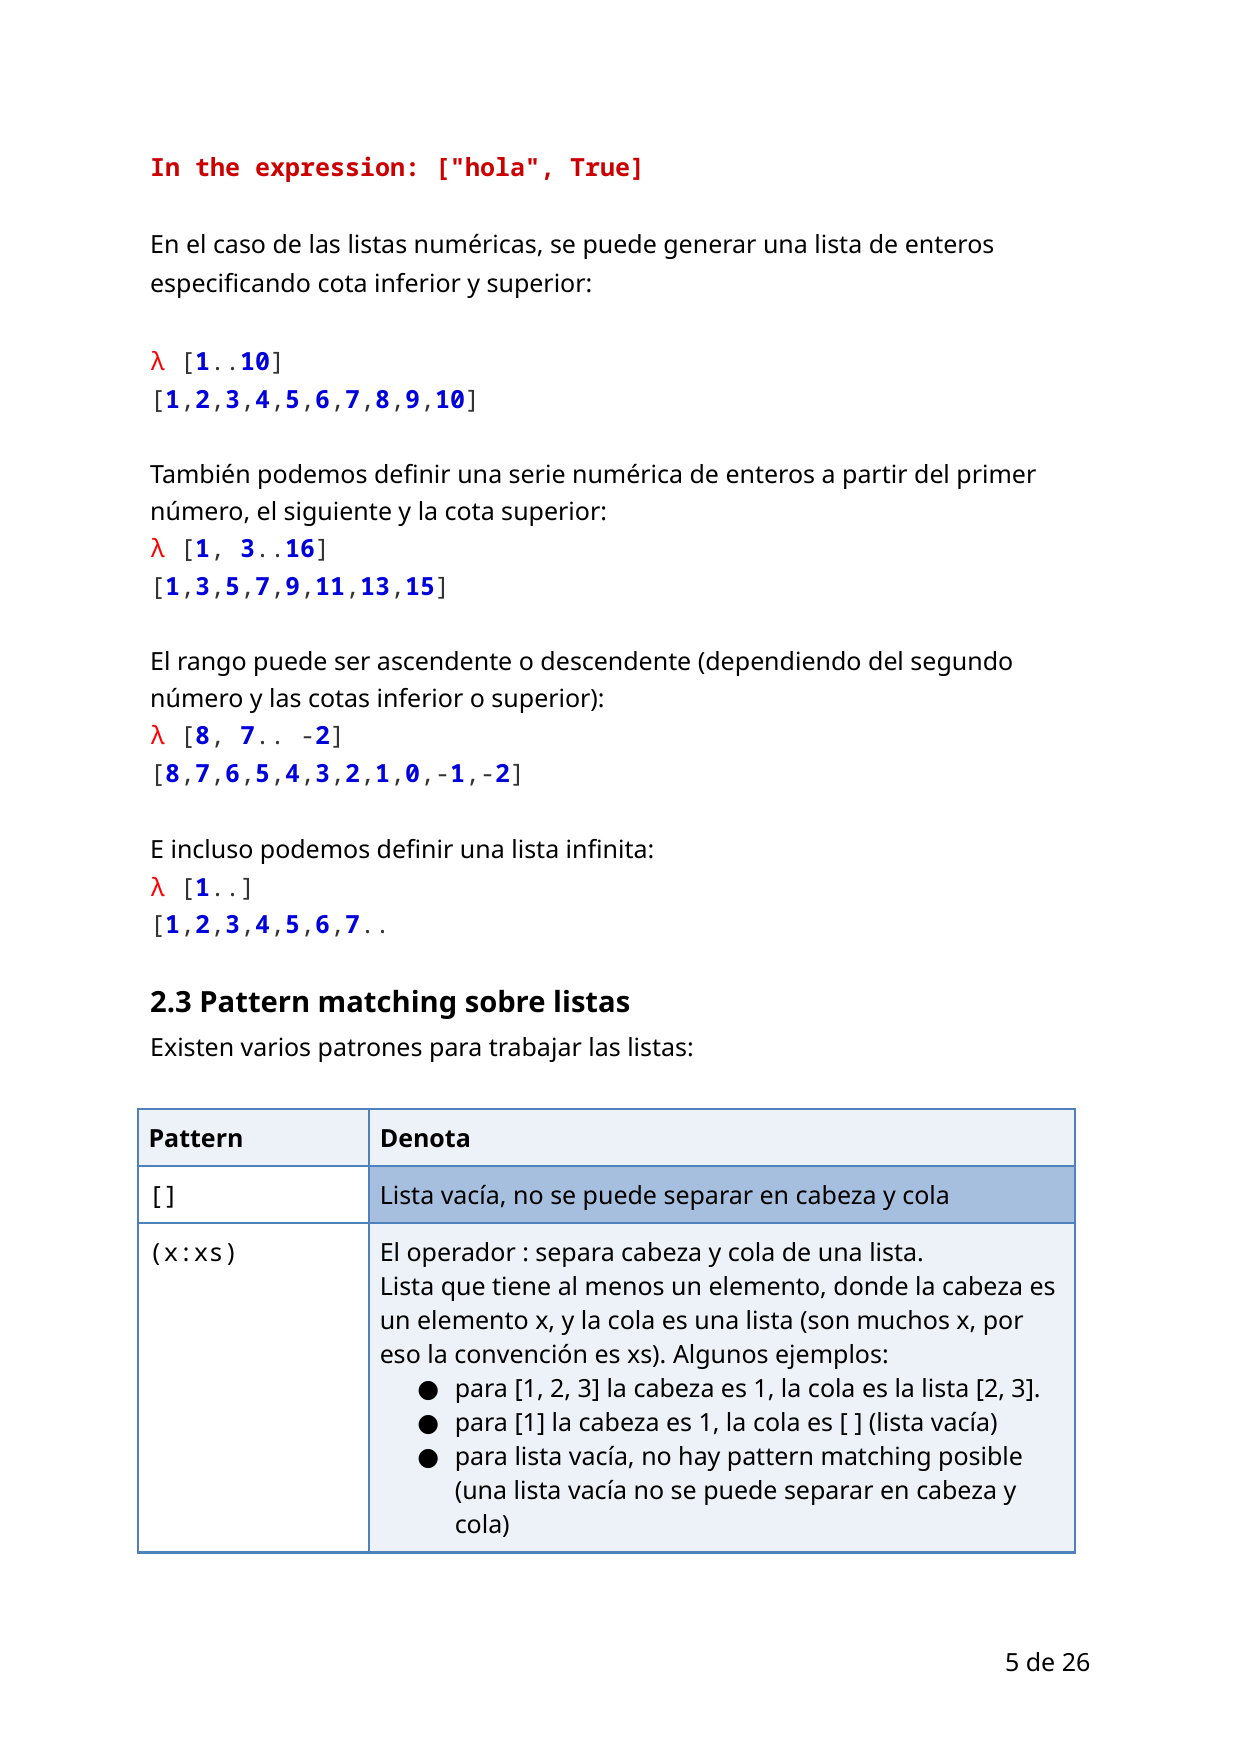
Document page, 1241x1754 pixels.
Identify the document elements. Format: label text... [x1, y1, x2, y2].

text λ [1..10] [1,2,3,4,5,6,7,8,9,10] [150, 344, 1090, 453]
text Existen varios patrones para trabajar las listas: [150, 1030, 1090, 1064]
text In the expression: ["hola", True] [150, 150, 1090, 184]
text En el caso de las listas numéricas, se puede generar una lista de enteros especificando cota inferior y superior: [150, 227, 1090, 300]
table_cell Lista vacía, no se puede separar en cabeza y cola [370, 1167, 1074, 1222]
text También podemos definir una serie numérica de enteros a partir del primer número, el siguiente y la cota superior: λ [1, 3..16] [1,3,5,7,9,11,13,15] [150, 456, 1090, 640]
table_cell El operador : separa cabeza y cola de una lista. Lista que tiene al menos un elemento, donde la cabeza es un elemento x, y la cola es una lista (son muchos x, por eso la convención es xs). Algunos ejemplos: para [1, 2, 3] la cabeza es 1, la cola es la lista [2, 3]. para [1] la cabeza es 1, la cola es [ ] (lista vacía) para lista vacía, no hay pattern matching posible (una lista vacía no se puede separar en cabeza y cola) [370, 1224, 1074, 1551]
table_cell (x:xs) [139, 1224, 368, 1551]
text E incluso podemos definir una lista infinita: [150, 832, 1090, 866]
table_header Denota [370, 1110, 1074, 1165]
table_cell [] [139, 1167, 368, 1222]
subtitle 2.3 Pattern matching sobre listas [150, 982, 1090, 1021]
text El rango puede ser ascendente o descendente (dependiendo del segundo número y las cotas inferior o superior): λ [8, 7.. -2] [8,7,6,5,4,3,2,1,0,-1,-2] [150, 643, 1090, 789]
table_header Pattern [139, 1110, 368, 1165]
text λ [1..] [1,2,3,4,5,6,7.. [150, 869, 1090, 941]
